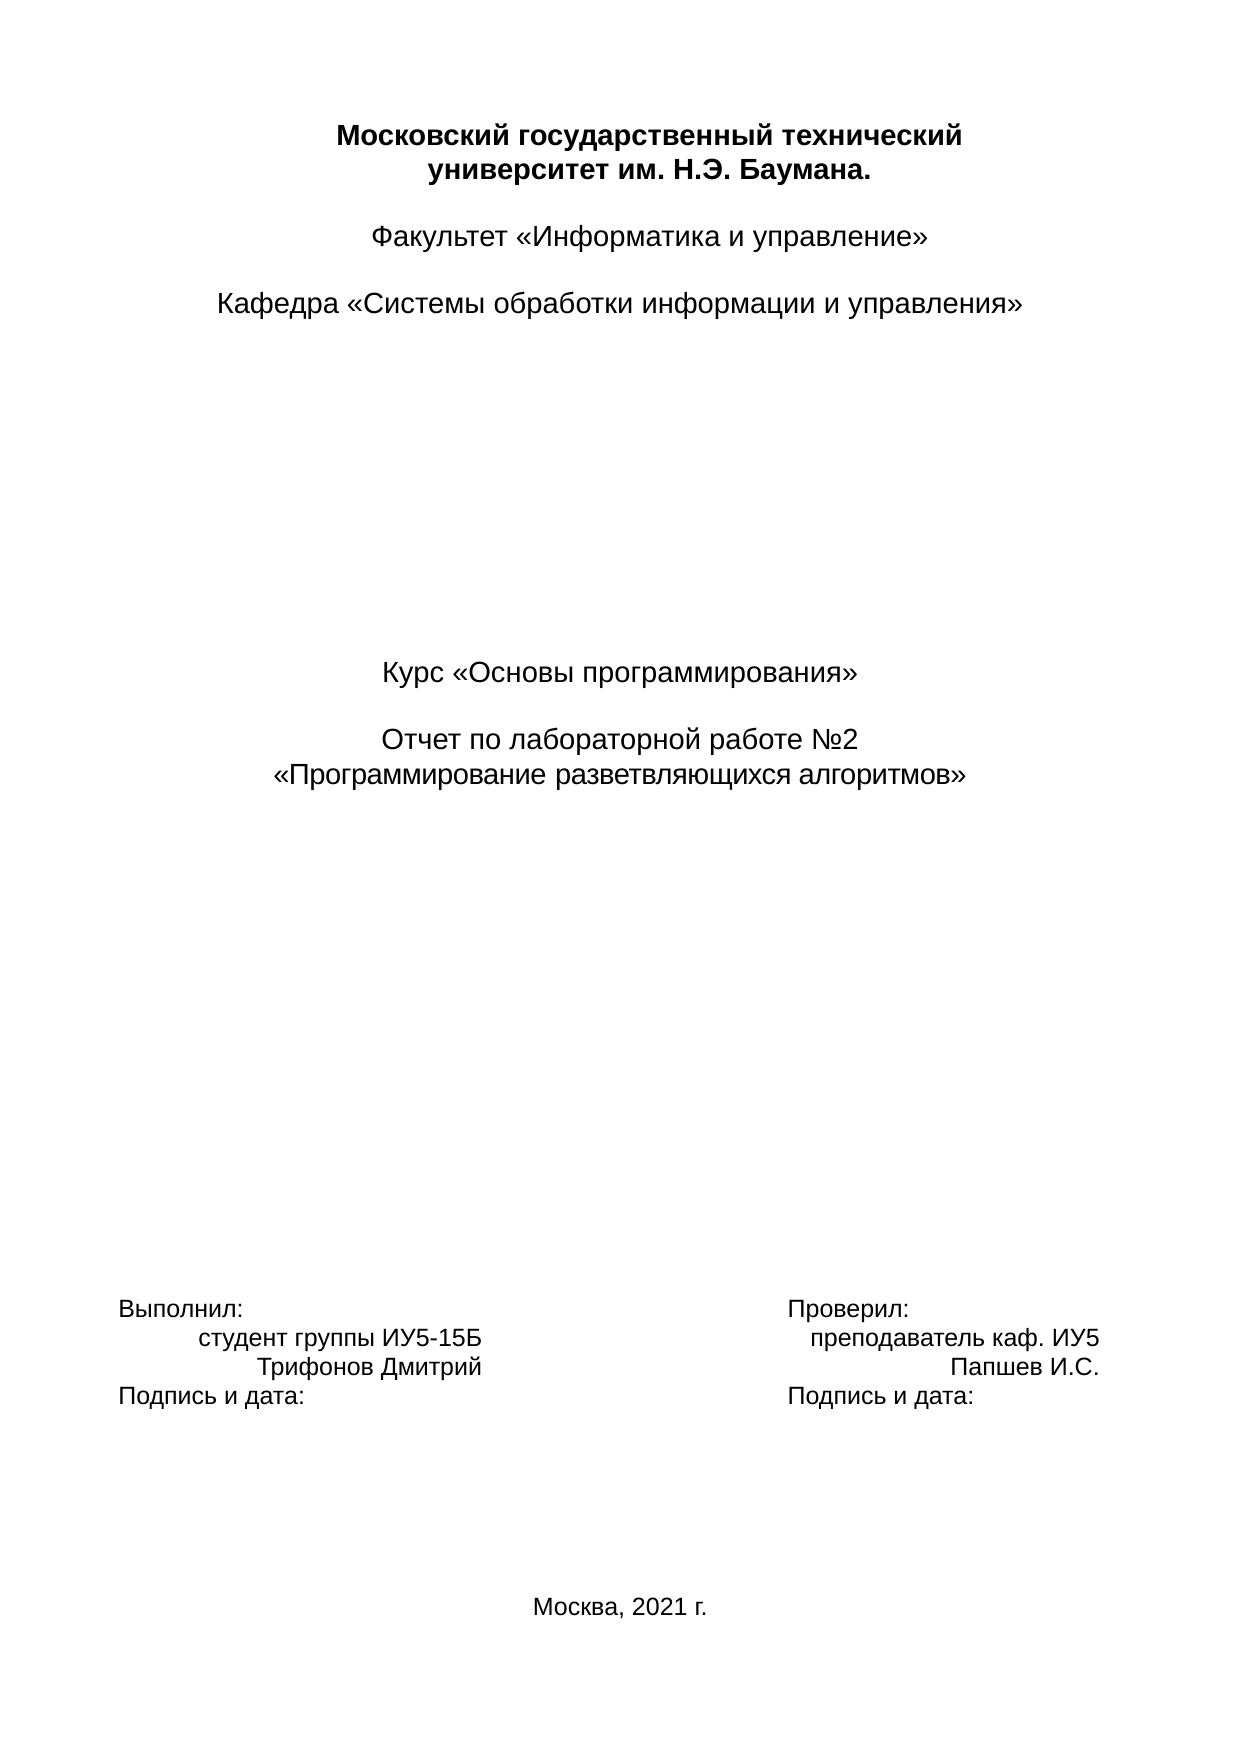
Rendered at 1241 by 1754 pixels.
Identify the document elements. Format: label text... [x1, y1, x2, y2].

table_cell преподаватель каф. ИУ5 [776, 1323, 1111, 1352]
table_cell Подпись и дата: [107, 1381, 493, 1438]
table_cell [493, 1352, 776, 1381]
text Кафедра «Системы обработки информации и управления» [118, 286, 1122, 319]
table_cell студент группы ИУ5-15Б [107, 1323, 493, 1352]
table_cell Подпись и дата: [776, 1381, 1111, 1438]
text Отчет по лабораторной работе №2 [118, 722, 1122, 755]
text «Программирование разветвляющихся алгоритмов» [118, 755, 1122, 791]
table_cell [493, 1323, 776, 1352]
text Курс «Основы программирования» [118, 655, 1122, 688]
table_header Проверил: [776, 1295, 1111, 1323]
table_header [493, 1295, 776, 1323]
text Московский государственный технический [118, 118, 1122, 152]
table_cell Трифонов Дмитрий [107, 1352, 493, 1381]
table_cell [493, 1381, 776, 1438]
text Факультет «Информатика и управление» [118, 219, 1122, 252]
text Москва, 2021 г. [118, 1592, 1122, 1620]
text университет им. Н.Э. Баумана. [118, 152, 1122, 185]
table_header Выполнил: [107, 1295, 493, 1323]
table_cell Папшев И.С. [776, 1352, 1111, 1381]
